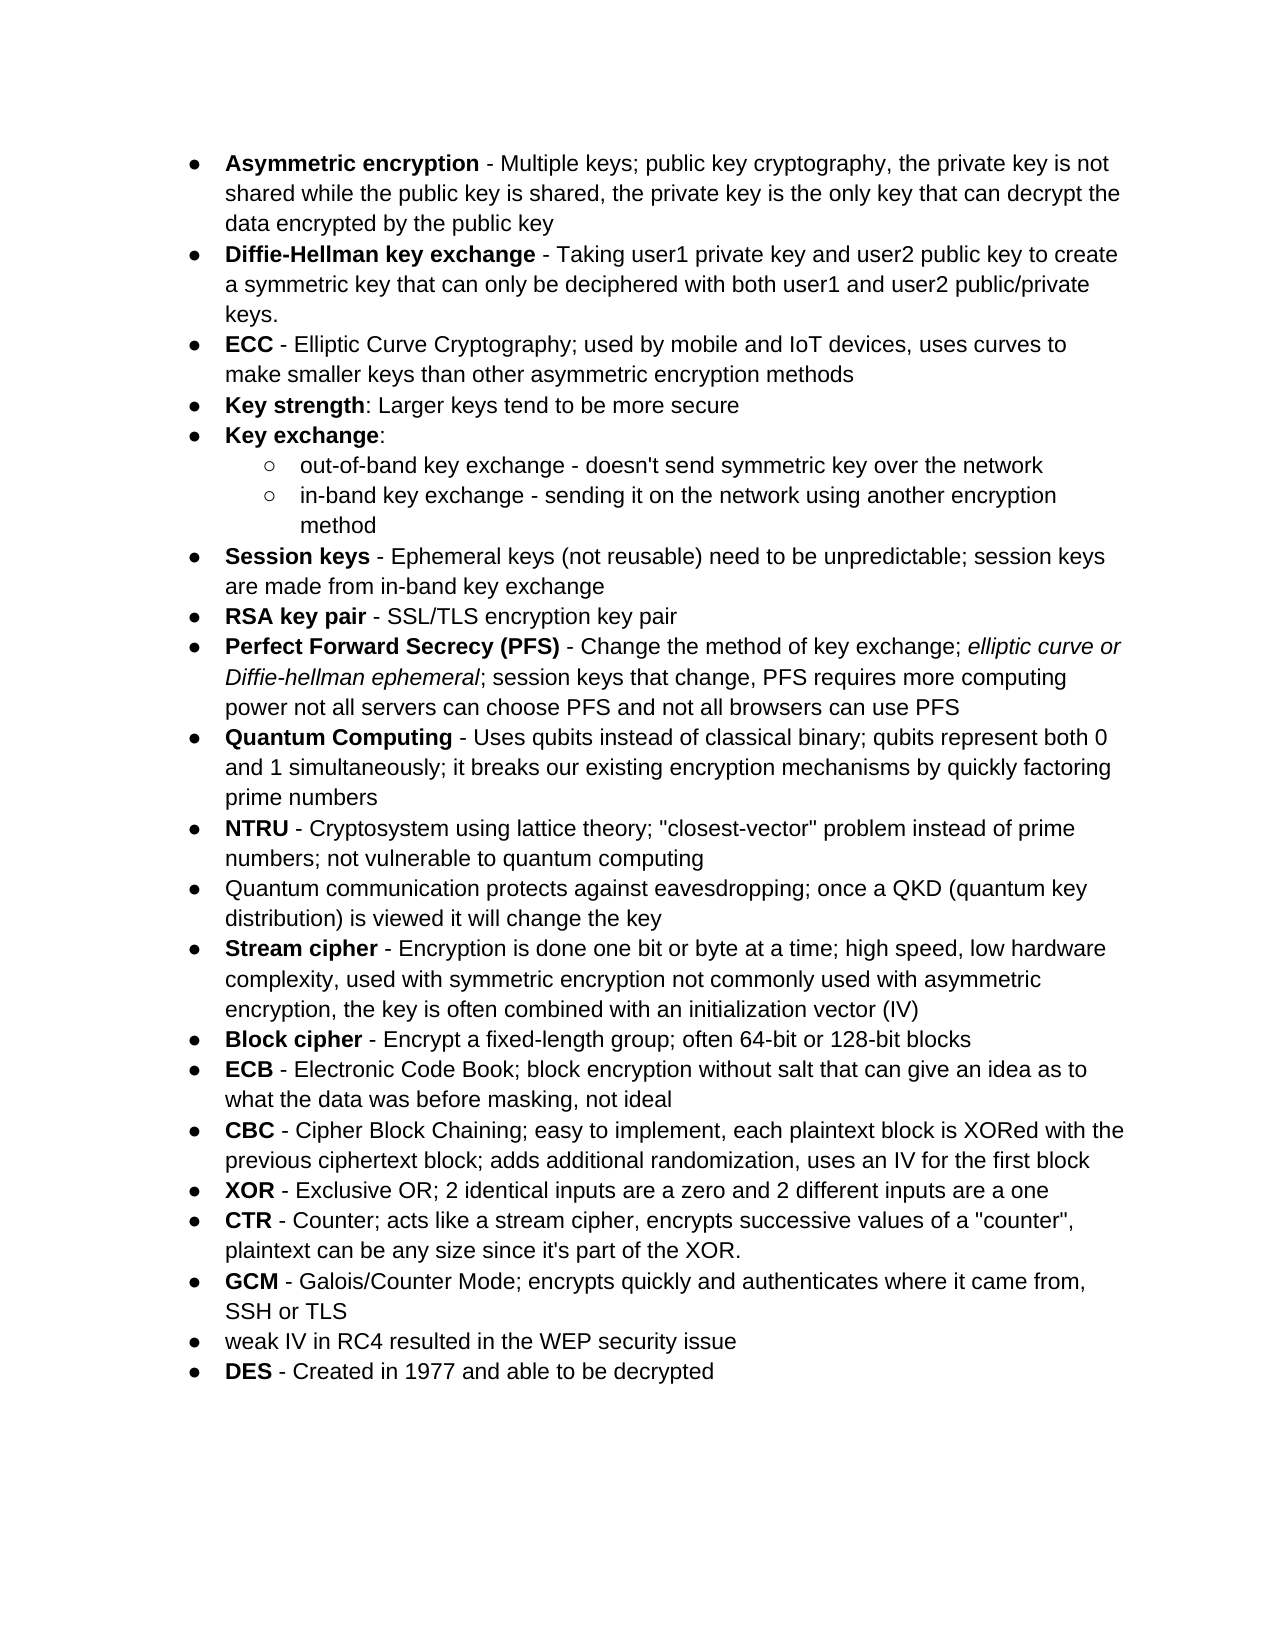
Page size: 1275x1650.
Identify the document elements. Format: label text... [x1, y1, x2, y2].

list GCM - Galois/Counter Mode; encrypts quickly and authenticates where it came from, SSH or TLS [187, 1268, 1125, 1324]
list in-band key exchange - sending it on the network using another encryption method [262, 482, 1125, 539]
list Diffie-Hellman key exchange - Taking user1 private key and user2 public key to create a symmetric key that can only be deciphered with both user1 and user2 public/private keys. [187, 241, 1125, 327]
list Quantum Computing - Uses qubits instead of classical binary; qubits represent both 0 and 1 simultaneously; it breaks our existing encryption mechanisms by quickly factoring prime numbers [187, 724, 1125, 811]
list Quantum communication protects against eavesdropping; once a QKD (quantum key distribution) is viewed it will change the key [187, 875, 1125, 932]
list CTR - Counter; acts like a stream cipher, encrypts successive values of a "counter", plaintext can be any size since it's part of the XOR. [187, 1207, 1125, 1264]
list XOR - Exclusive OR; 2 identical inputs are a zero and 2 different inputs are a one [187, 1177, 1125, 1203]
list Session keys - Ephemeral keys (not reusable) need to be unpredictable; session keys are made from in-band key exchange [187, 543, 1125, 599]
list DES - Created in 1977 and able to be decrypted [187, 1358, 1125, 1385]
list weak IV in RC4 resulted in the WEP security issue [187, 1328, 1125, 1354]
list NTRU - Cryptosystem using lattice theory; "closest-vector" problem instead of prime numbers; not vulnerable to quantum computing [187, 814, 1125, 871]
list Key exchange: [187, 422, 1125, 448]
list Block cipher - Encrypt a fixed-length group; often 64-bit or 128-bit blocks [187, 1026, 1125, 1052]
list ECB - Electronic Code Book; block encryption without salt that can give an idea as to what the data was before masking, not ideal [187, 1056, 1125, 1113]
list Key strength: Larger keys tend to be more secure [187, 392, 1125, 418]
list CBC - Cipher Block Chaining; easy to implement, each plaintext block is XORed with the previous ciphertext block; adds additional randomization, uses an IV for the first block [187, 1117, 1125, 1173]
list Asymmetric encryption - Multiple keys; public key cryptography, the private key is not shared while the public key is shared, the private key is the only key that can decrypt the data encrypted by the public key [187, 150, 1125, 237]
list ECC - Elliptic Curve Cryptography; used by mobile and IoT devices, uses curves to make smaller keys than other asymmetric encryption methods [187, 331, 1125, 388]
list RSA key pair - SSL/TLS encryption key pair [187, 603, 1125, 629]
list Perfect Forward Secrecy (PFS) - Change the method of key exchange; elliptic curve or Diffie-hellman ephemeral; session keys that change, PFS requires more computing power not all servers can choose PFS and not all browsers can use PFS [187, 633, 1125, 720]
list out-of-band key exchange - doesn't send symmetric key over the network [262, 452, 1125, 478]
list Stream cipher - Encryption is done one bit or byte at a time; high speed, low hardware complexity, used with symmetric encryption not commonly used with asymmetric encryption, the key is often combined with an initialization vector (IV) [187, 935, 1125, 1022]
